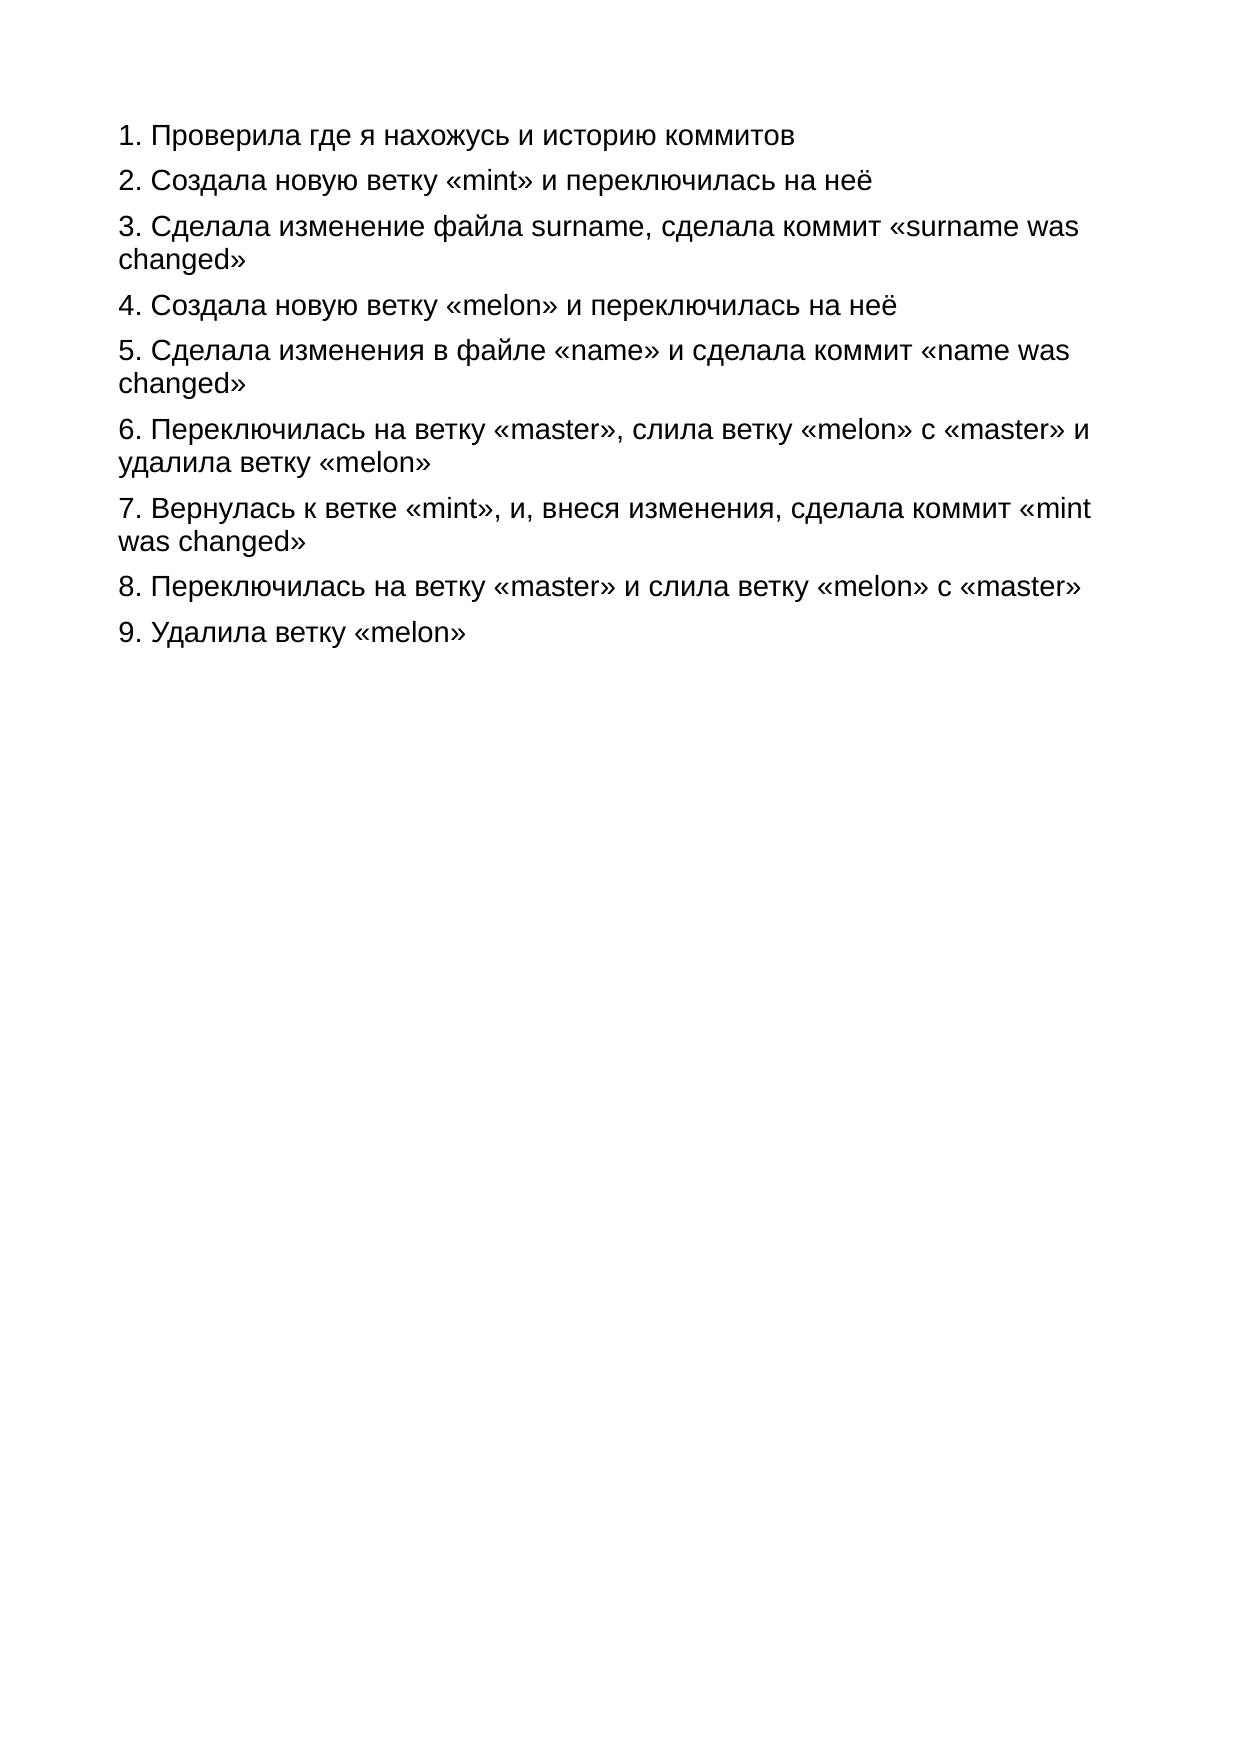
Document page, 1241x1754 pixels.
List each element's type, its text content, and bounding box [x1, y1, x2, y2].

text 1. Проверила где я нахожусь и историю коммитов [118, 118, 1122, 152]
text 5. Сделала изменения в файле «name» и сделала коммит «name was changed» [118, 333, 1122, 400]
text 2. Создала новую ветку «mint» и переключилась на неё [118, 163, 1122, 197]
text 8. Переключилась на ветку «master» и слила ветку «melon» с «master» [118, 569, 1122, 603]
text 3. Сделала изменение файла surname, сделала коммит «surname was changed» [118, 209, 1122, 276]
text 6. Переключилась на ветку «master», слила ветку «melon» c «master» и удалила ветку «melon» [118, 412, 1122, 479]
text 7. Вернулась к ветке «mint», и, внеся изменения, сделала коммит «mint was changed» [118, 491, 1122, 558]
text 9. Удалила ветку «melon» [118, 615, 1122, 648]
text 4. Создала новую ветку «melon» и переключилась на неё [118, 288, 1122, 321]
